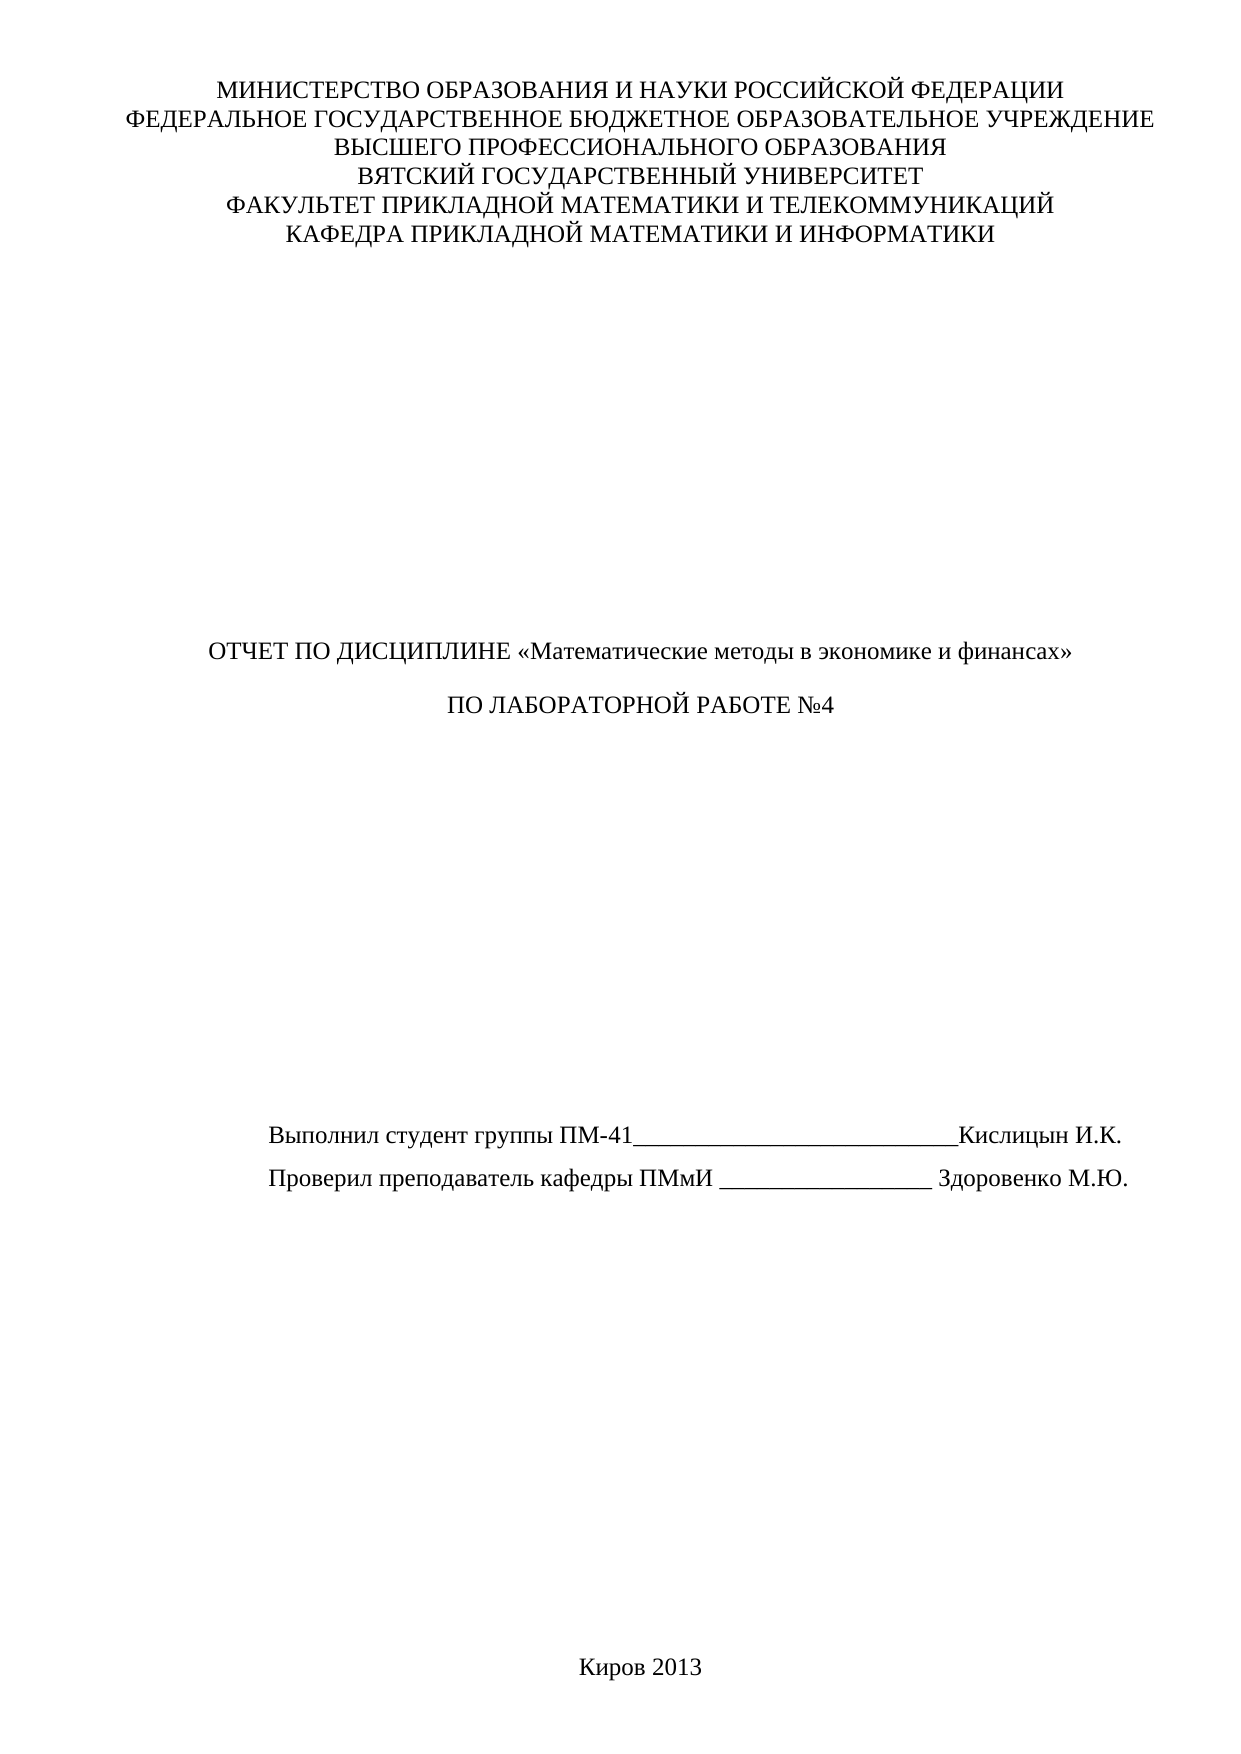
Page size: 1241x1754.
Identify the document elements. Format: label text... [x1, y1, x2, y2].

text ФЕДЕРАЛЬНОЕ ГОСУДАРСТВЕННОЕ БЮДЖЕТНОЕ ОБРАЗОВАТЕЛЬНОЕ УЧРЕЖДЕНИЕ [118, 104, 1162, 132]
text КАФЕДРА ПРИКЛАДНОЙ МАТЕМАТИКИ И ИНФОРМАТИКИ [118, 219, 1162, 247]
text ПО ЛАБОРАТОРНОЙ РАБОТЕ №4 [118, 690, 1162, 719]
text Проверил преподаватель кафедры ПМмИ _________________ Здоровенко М.Ю. [268, 1163, 1162, 1192]
text Выполнил студент группы ПМ-41__________________________Кислицын И.К. [268, 1120, 1162, 1149]
text ОТЧЕТ ПО ДИСЦИПЛИНЕ «Математические методы в экономике и финансах» [118, 636, 1162, 665]
text ВЫСШЕГО ПРОФЕССИОНАЛЬНОГО ОБРАЗОВАНИЯ [118, 132, 1162, 161]
text Киров 2013 [118, 1652, 1162, 1681]
text ВЯТСКИЙ ГОСУДАРСТВЕННЫЙ УНИВЕРСИТЕТ [118, 161, 1162, 190]
text ФАКУЛЬТЕТ ПРИКЛАДНОЙ МАТЕМАТИКИ И ТЕЛЕКОММУНИКАЦИЙ [118, 190, 1162, 219]
text Министерство образования и науки РОССИЙСКОЙ ФЕДЕРАЦИИ [118, 75, 1162, 104]
